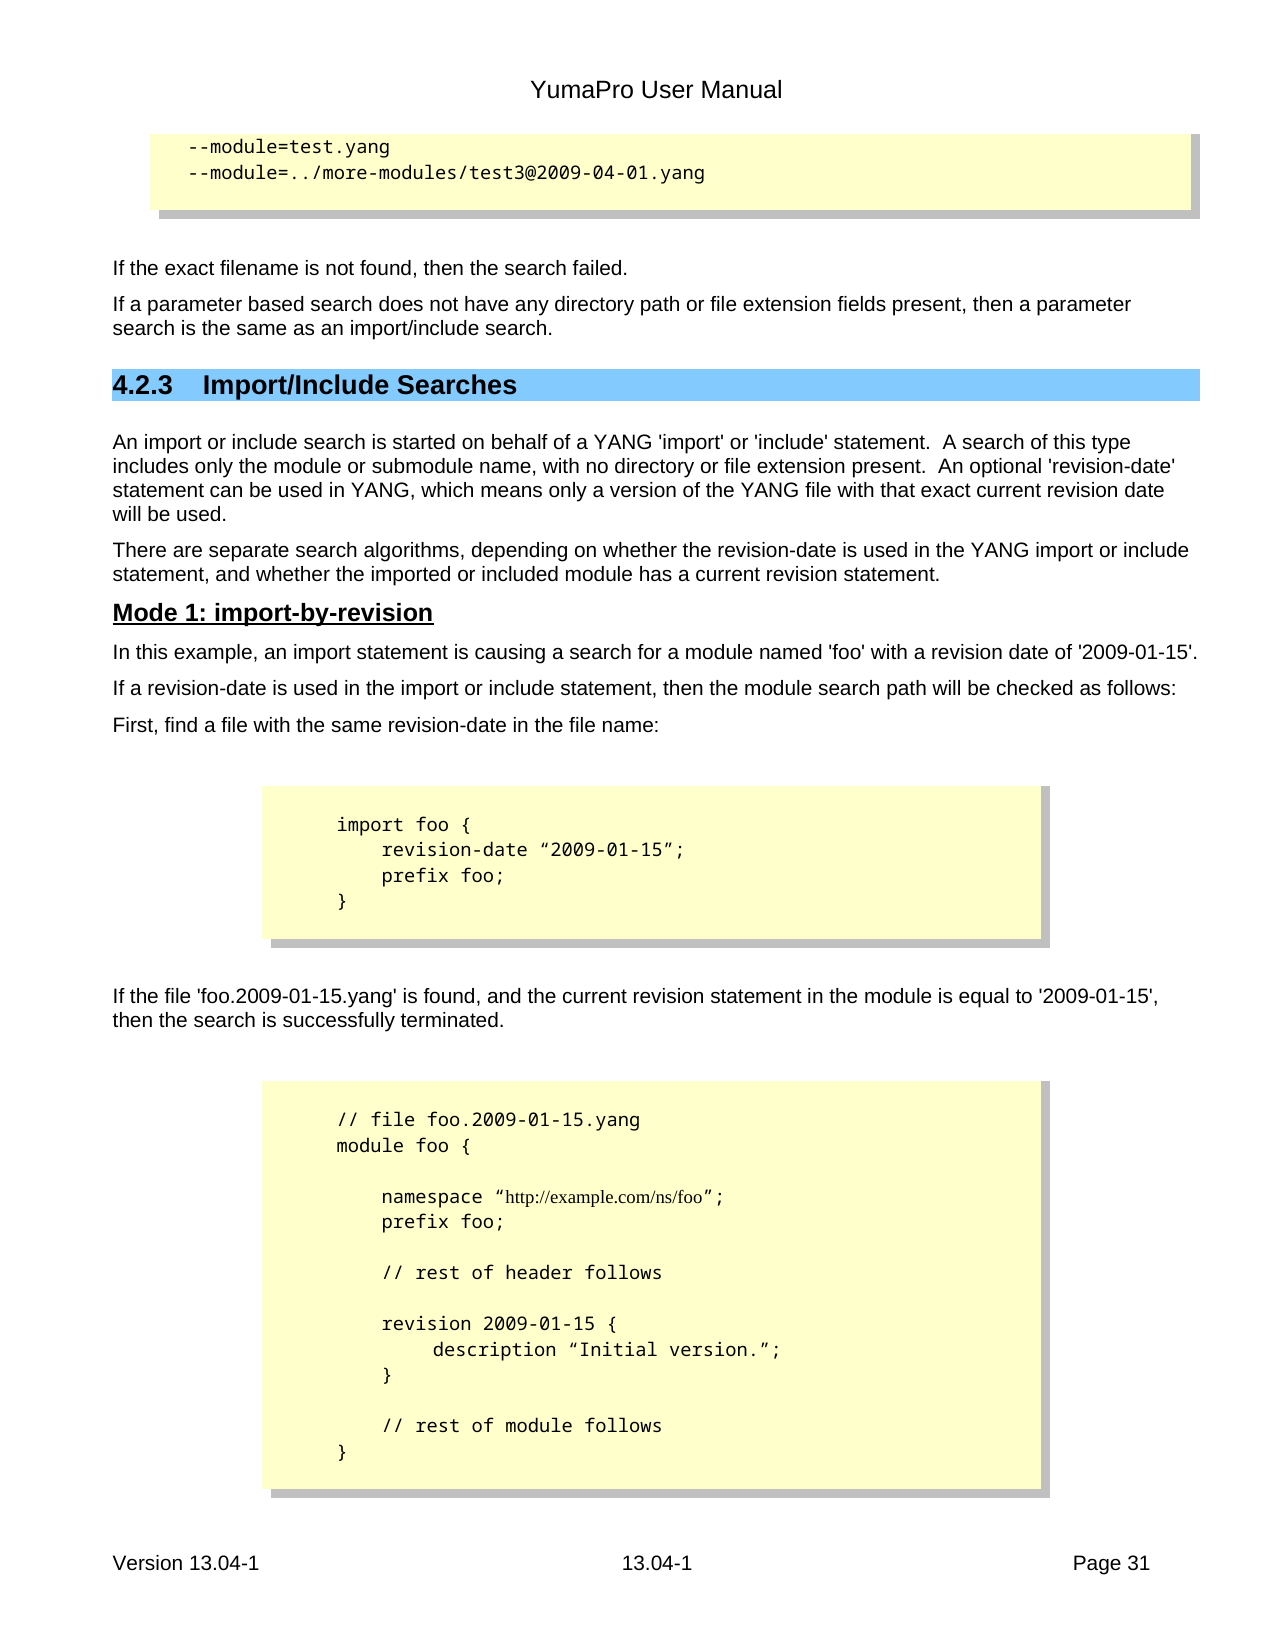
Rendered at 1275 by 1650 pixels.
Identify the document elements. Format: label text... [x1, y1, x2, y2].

text If a revision-date is used in the import or include statement, then the module search path will be checked as follows: [112, 676, 1200, 700]
subtitle Import/Include Searches [112, 369, 1200, 401]
text // file foo.2009-01-15.yang [262, 1106, 1041, 1132]
text } [262, 1438, 1041, 1464]
text // rest of header follows [262, 1259, 1041, 1285]
text First, find a file with the same revision-date in the file name: [112, 713, 1200, 737]
text } [262, 1362, 1041, 1387]
text import foo { revision-date “2009-01-15”; prefix foo; } [262, 811, 1041, 913]
text If the exact filename is not found, then the search failed. [112, 256, 1200, 280]
text namespace “http://example.com/ns/foo”; [262, 1183, 1041, 1208]
text There are separate search algorithms, depending on whether the revision-date is used in the YANG import or include statement, and whether the imported or included module has a current revision statement. [112, 538, 1200, 586]
text module foo { [262, 1132, 1041, 1157]
text // rest of module follows [262, 1413, 1041, 1438]
text An import or include search is started on behalf of a YANG 'import' or 'include' statement. A search of this type includes only the module or submodule name, with no directory or file extension present. An optional 'revision-date' statement can be used in YANG, which means only a version of the YANG file with that exact current revision date will be used. [112, 430, 1200, 526]
text In this example, an import statement is causing a search for a module named 'foo' with a revision date of '2009-01-15'. [112, 640, 1200, 664]
text revision 2009-01-15 { [262, 1311, 1041, 1336]
text Mode 1: import-by-revision [112, 598, 1200, 627]
list --module=test.yang --module=../more-modules/test3@2009-04-01.yang [150, 134, 1191, 210]
text prefix foo; [262, 1208, 1041, 1234]
text description “Initial version.”; [262, 1336, 1041, 1362]
text If a parameter based search does not have any directory path or file extension fields present, then a parameter search is the same as an import/include search. [112, 292, 1200, 340]
text If the file 'foo.2009-01-15.yang' is found, and the current revision statement in the module is equal to '2009-01-15', then the search is successfully terminated. [112, 984, 1200, 1032]
